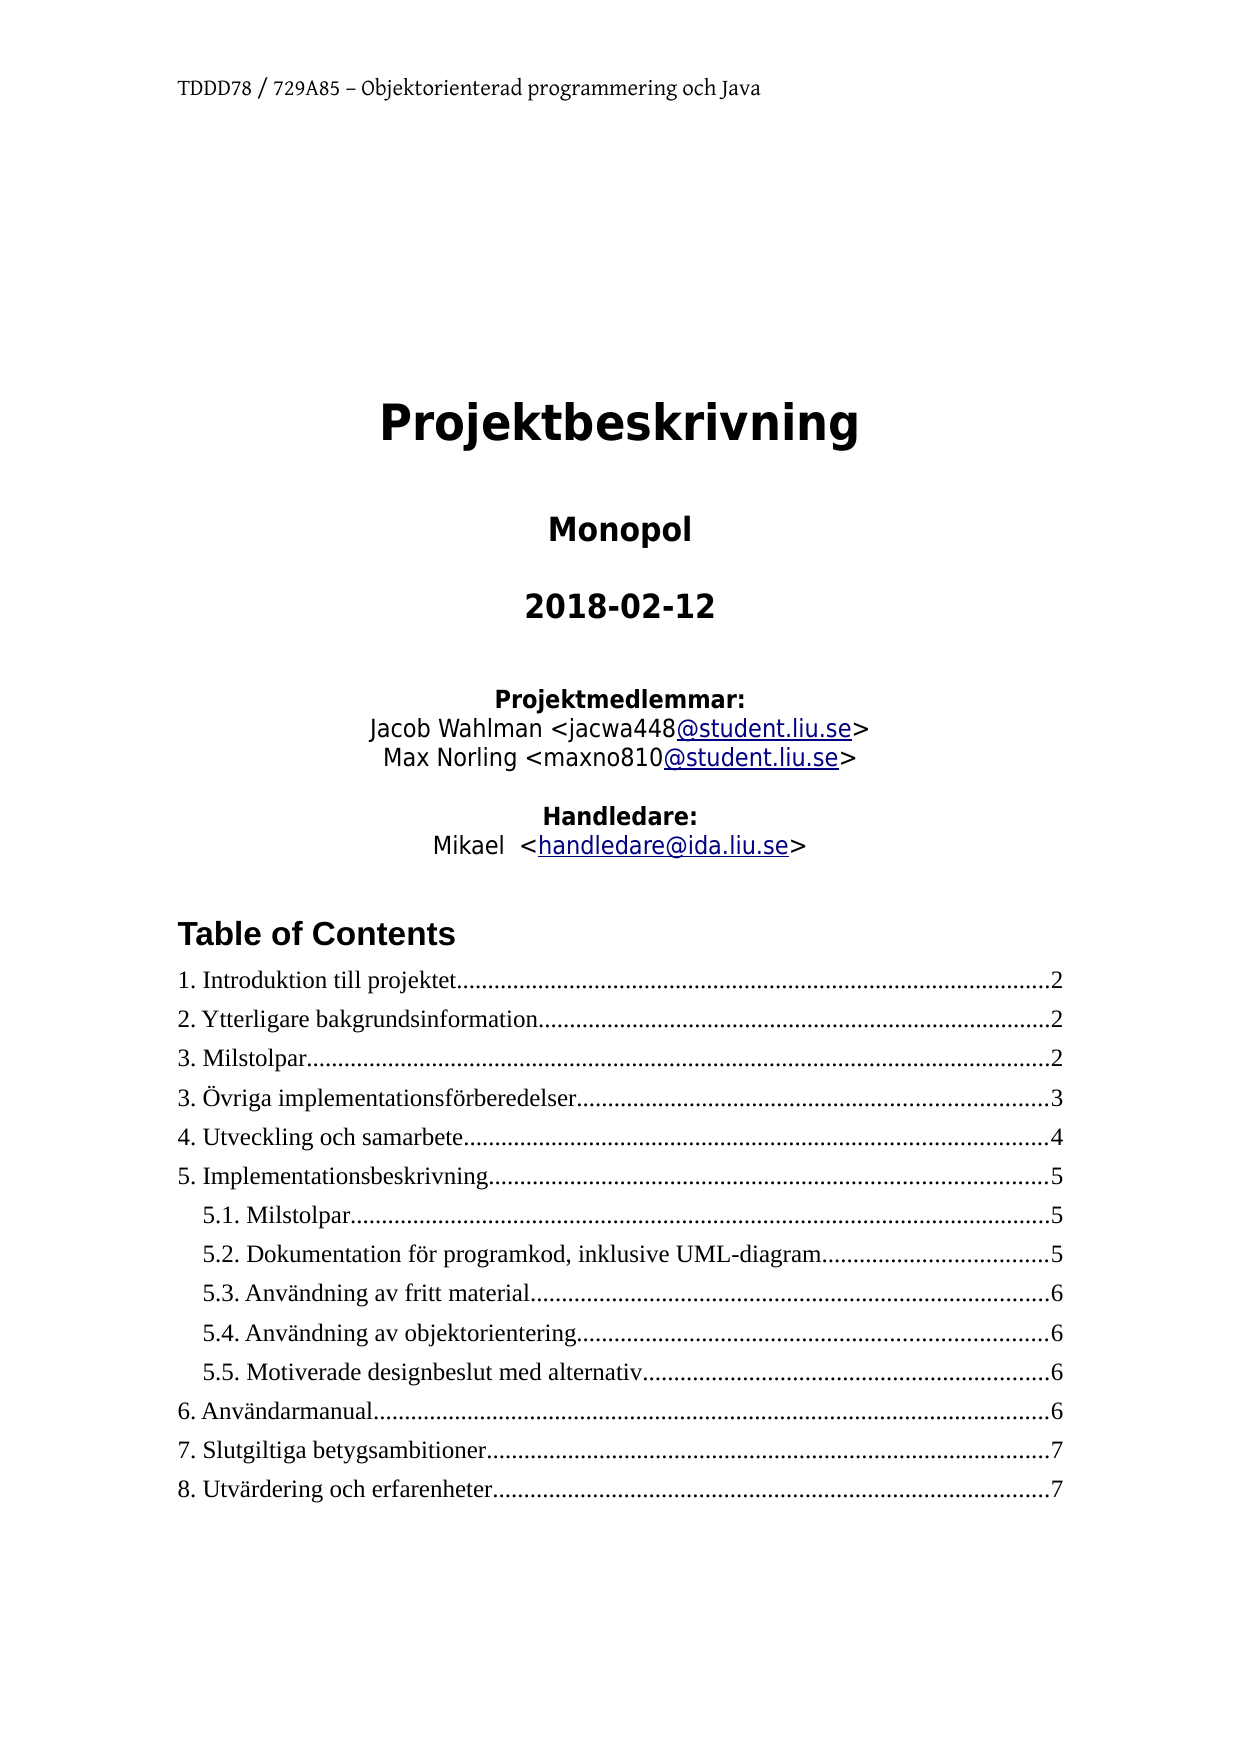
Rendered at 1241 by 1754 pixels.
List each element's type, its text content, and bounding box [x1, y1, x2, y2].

text 6. Användarmanual 6 [177, 1396, 1063, 1425]
text 5.4. Användning av objektorientering 6 [202, 1318, 1063, 1346]
text Handledare: [177, 802, 1063, 831]
text TDDD78 / 729A85 – Objektorienterad programmering och Java [177, 75, 1063, 102]
text Jacob Wahlman <jacwa448@student.liu.se> [177, 714, 1063, 743]
text Projektbeskrivning [177, 394, 1063, 452]
text 3. Milstolpar 2 [177, 1043, 1063, 1072]
text 5. Implementationsbeskrivning 5 [177, 1161, 1063, 1190]
text 5.5. Motiverade designbeslut med alternativ 6 [202, 1357, 1063, 1386]
text 7. Slutgiltiga betygsambitioner 7 [177, 1435, 1063, 1464]
text Projektmedlemmar: [177, 685, 1063, 714]
text 8. Utvärdering och erfarenheter 7 [177, 1474, 1063, 1503]
text Max Norling <maxno810@student.liu.se> [177, 743, 1063, 772]
text 4. Utveckling och samarbete 4 [177, 1122, 1063, 1151]
text 5.1. Milstolpar 5 [202, 1200, 1063, 1229]
text 2. Ytterligare bakgrundsinformation 2 [177, 1004, 1063, 1033]
text 5.3. Användning av fritt material 6 [202, 1278, 1063, 1307]
text Monopol [177, 510, 1063, 549]
text 1. Introduktion till projektet 2 [177, 965, 1063, 994]
subtitle Table of Contents [177, 914, 1063, 953]
text 3. Övriga implementationsförberedelser 3 [177, 1083, 1063, 1111]
text Mikael <handledare@ida.liu.se> [177, 831, 1063, 860]
text 5.2. Dokumentation för programkod, inklusive UML-diagram 5 [202, 1239, 1063, 1268]
text 2018-02-12 [177, 588, 1063, 627]
